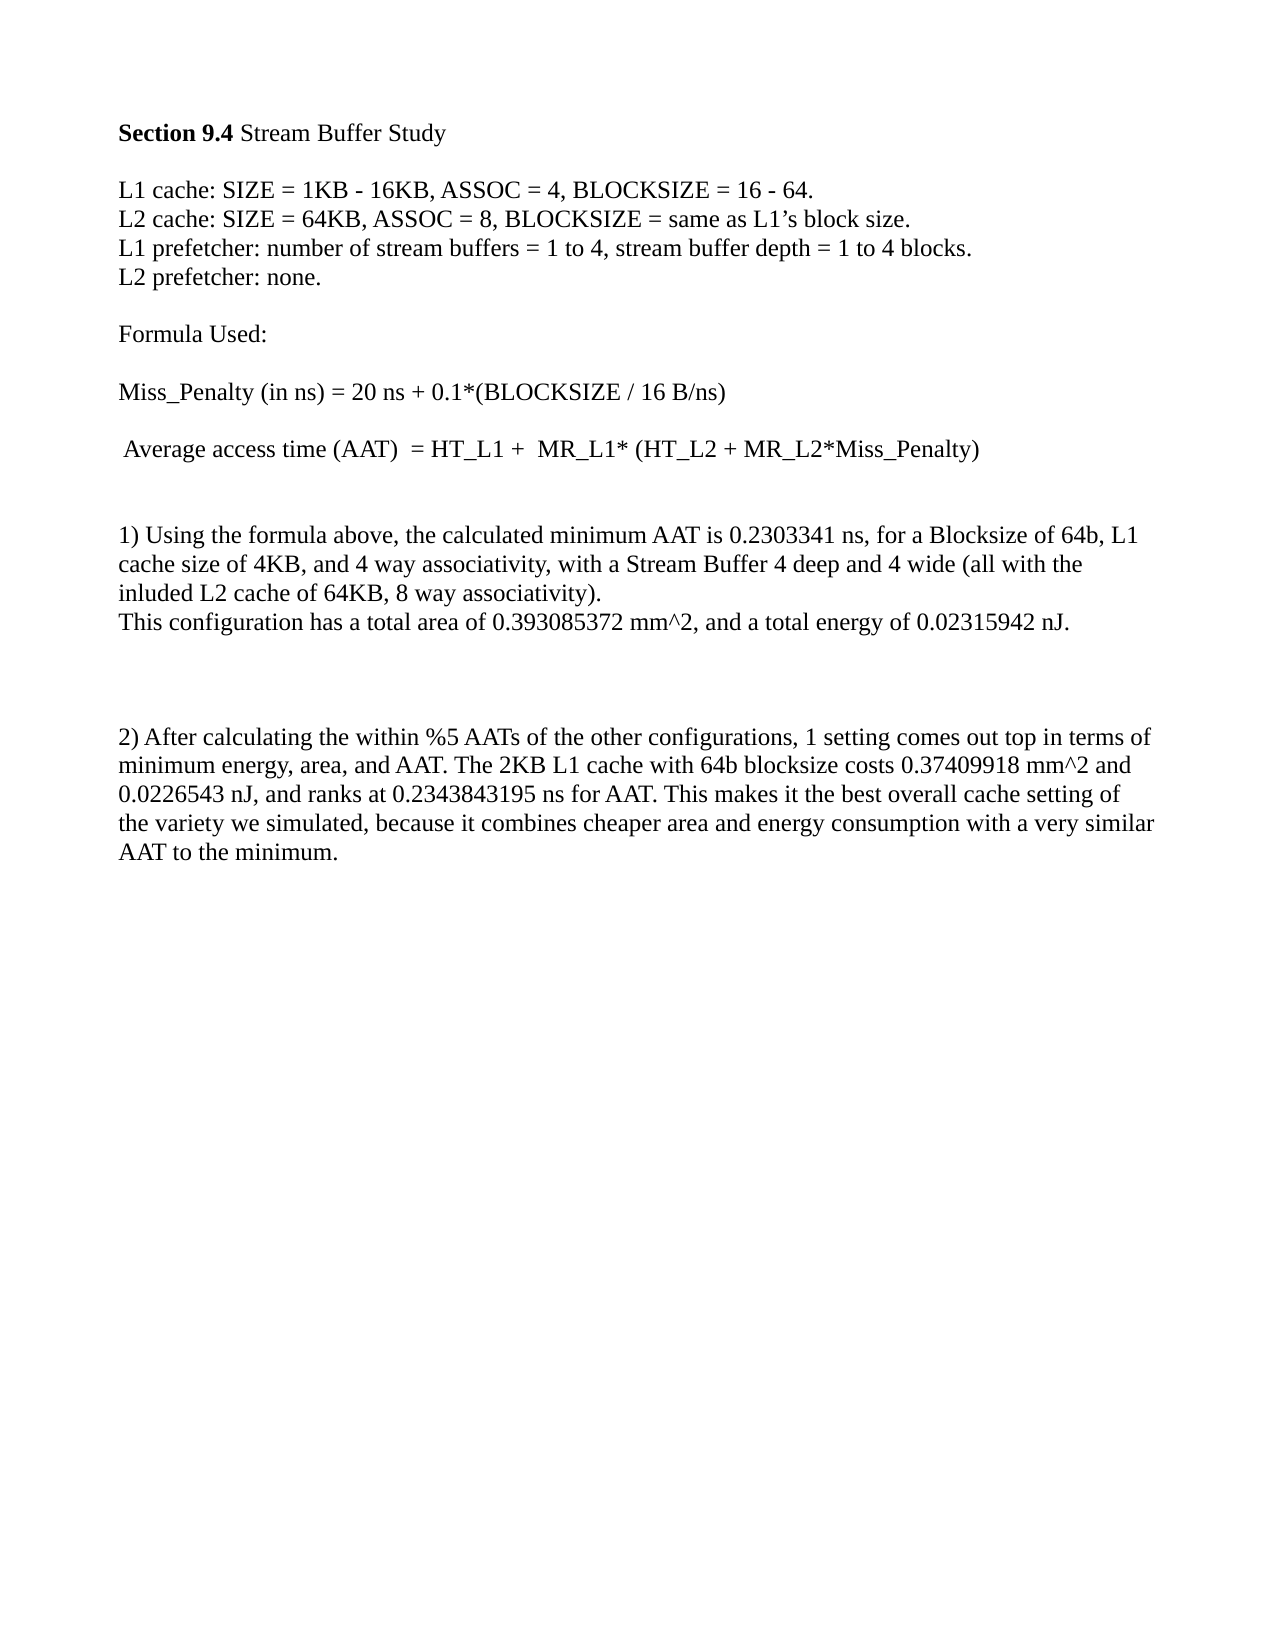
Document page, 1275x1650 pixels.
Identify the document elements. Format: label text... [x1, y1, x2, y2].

text Miss_Penalty (in ns) = 20 ns + 0.1*(BLOCKSIZE / 16 B/ns) [118, 377, 1157, 406]
text This configuration has a total area of 0.393085372 mm^2, and a total energy of 0.02315942 nJ. [118, 607, 1157, 636]
text L2 cache: SIZE = 64KB, ASSOC = 8, BLOCKSIZE = same as L1’s block size. [118, 204, 1157, 233]
text Average access time (AAT) = HT_L1 + MR_L1* (HT_L2 + MR_L2*Miss_Penalty) [118, 434, 1157, 463]
text L1 prefetcher: number of stream buffers = 1 to 4, stream buffer depth = 1 to 4 blocks. [118, 233, 1157, 262]
text Formula Used: [118, 319, 1157, 348]
text 2) After calculating the within %5 AATs of the other configurations, 1 setting comes out top in terms of minimum energy, area, and AAT. The 2KB L1 cache with 64b blocksize costs 0.37409918 mm^2 and 0.0226543 nJ, and ranks at 0.2343843195 ns for AAT. This makes it the best overall cache setting of the variety we simulated, because it combines cheaper area and energy consumption with a very similar AAT to the minimum. [118, 722, 1157, 866]
text L2 prefetcher: none. [118, 262, 1157, 291]
text L1 cache: SIZE = 1KB - 16KB, ASSOC = 4, BLOCKSIZE = 16 - 64. [118, 176, 1157, 204]
text Section 9.4 Stream Buffer Study [118, 118, 1157, 147]
text 1) Using the formula above, the calculated minimum AAT is 0.2303341 ns, for a Blocksize of 64b, L1 cache size of 4KB, and 4 way associativity, with a Stream Buffer 4 deep and 4 wide (all with the inluded L2 cache of 64KB, 8 way associativity). [118, 521, 1157, 607]
